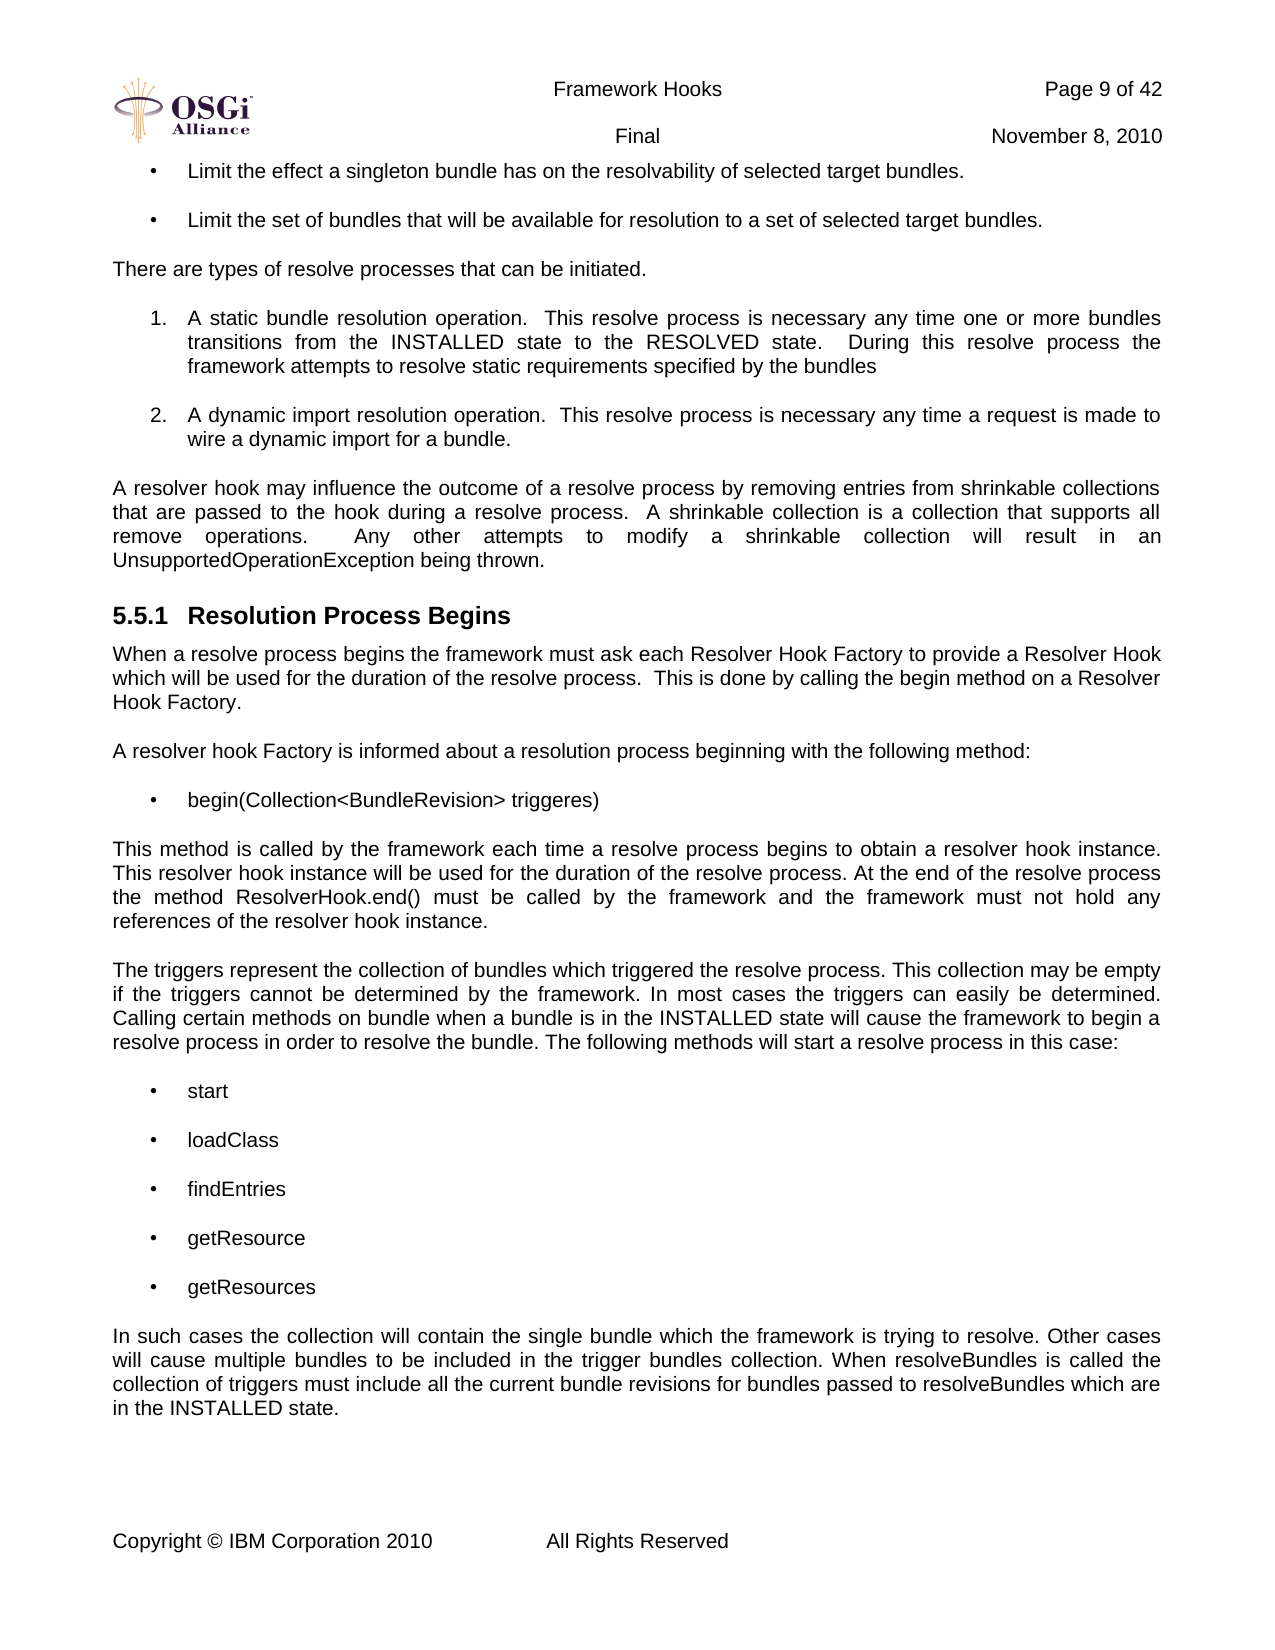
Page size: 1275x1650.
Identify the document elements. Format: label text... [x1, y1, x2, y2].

subtitle Resolution Process Begins [112, 601, 1162, 629]
list loadClass [150, 1128, 1162, 1152]
text This method is called by the framework each time a resolve process begins to obtain a resolver hook instance. This resolver hook instance will be used for the duration of the resolve process. At the end of the resolve process the method ResolverHook.end() must be called by the framework and the framework must not hold any references of the resolver hook instance. [112, 837, 1162, 933]
text A resolver hook Factory is informed about a resolution process beginning with the following method: [112, 739, 1162, 763]
list A static bundle resolution operation. This resolve process is necessary any time one or more bundles transitions from the INSTALLED state to the RESOLVED state. During this resolve process the framework attempts to resolve static requirements specified by the bundles [150, 306, 1162, 378]
text In such cases the collection will contain the single bundle which the framework is trying to resolve. Other cases will cause multiple bundles to be included in the trigger bundles collection. When resolveBundles is called the collection of triggers must include all the current bundle revisions for bundles passed to resolveBundles which are in the INSTALLED state. [112, 1324, 1162, 1420]
list begin(Collection<BundleRevision> triggeres) [150, 788, 1162, 812]
list getResources [150, 1275, 1162, 1299]
text The triggers represent the collection of bundles which triggered the resolve process. This collection may be empty if the triggers cannot be determined by the framework. In most cases the triggers can easily be determined. Calling certain methods on bundle when a bundle is in the INSTALLED state will cause the framework to begin a resolve process in order to resolve the bundle. The following methods will start a resolve process in this case: [112, 958, 1162, 1054]
list start [150, 1079, 1162, 1103]
list getResource [150, 1226, 1162, 1250]
text When a resolve process begins the framework must ask each Resolver Hook Factory to provide a Resolver Hook which will be used for the duration of the resolve process. This is done by calling the begin method on a Resolver Hook Factory. [112, 642, 1162, 714]
list Limit the effect a singleton bundle has on the resolvability of selected target bundles. [150, 159, 1162, 183]
text There are types of resolve processes that can be initiated. [112, 257, 1162, 281]
list findEntries [150, 1177, 1162, 1201]
list A dynamic import resolution operation. This resolve process is necessary any time a request is made to wire a dynamic import for a bundle. [150, 403, 1162, 451]
text A resolver hook may influence the outcome of a resolve process by removing entries from shrinkable collections that are passed to the hook during a resolve process. A shrinkable collection is a collection that supports all remove operations. Any other attempts to modify a shrinkable collection will result in an UnsupportedOperationException being thrown. [112, 476, 1162, 572]
picture [114, 78, 254, 143]
list Limit the set of bundles that will be available for resolution to a set of selected target bundles. [150, 208, 1162, 232]
